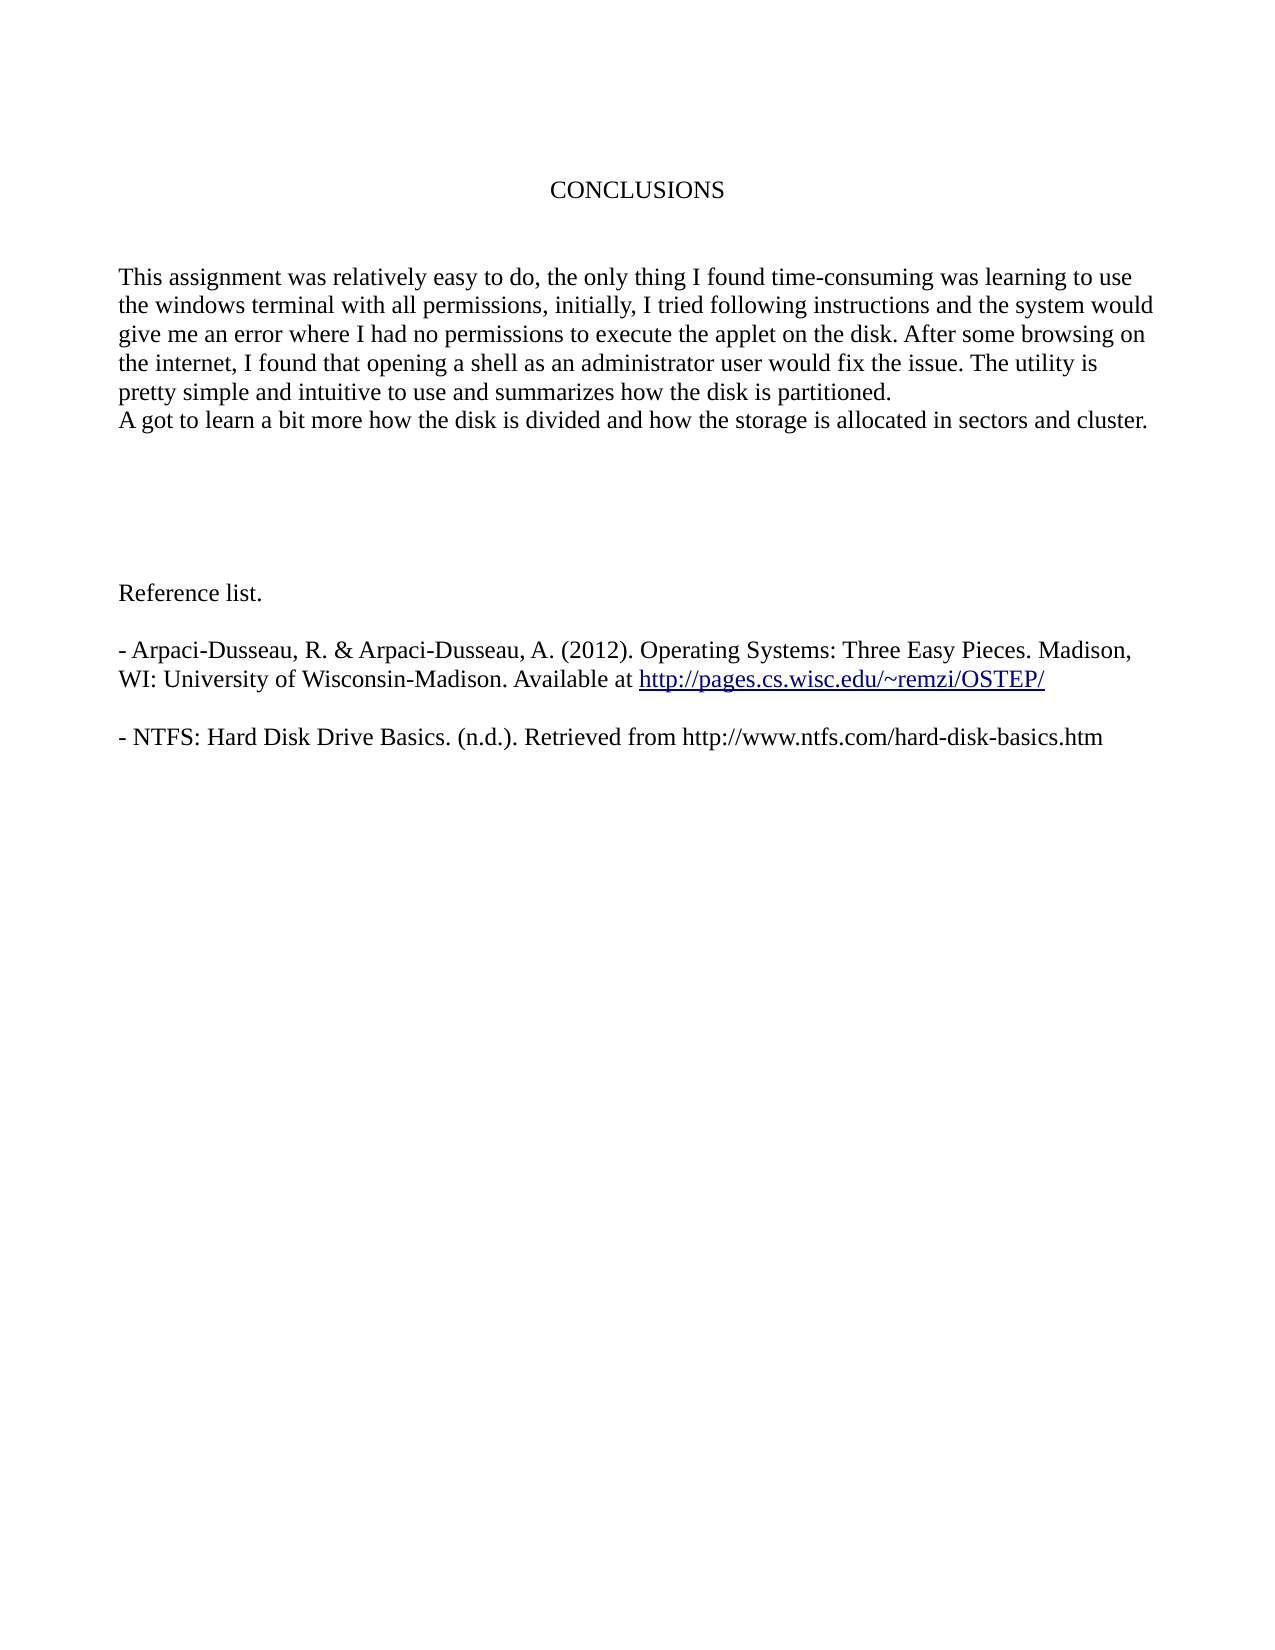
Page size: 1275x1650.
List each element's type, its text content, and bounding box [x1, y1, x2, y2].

text A got to learn a bit more how the disk is divided and how the storage is allocated in sectors and cluster. [118, 406, 1157, 434]
text CONCLUSIONS [118, 176, 1157, 204]
text - NTFS: Hard Disk Drive Basics. (n.d.). Retrieved from http://www.ntfs.com/hard-disk-basics.htm [118, 722, 1157, 751]
text This assignment was relatively easy to do, the only thing I found time-consuming was learning to use the windows terminal with all permissions, initially, I tried following instructions and the system would give me an error where I had no permissions to execute the applet on the disk. After some browsing on the internet, I found that opening a shell as an administrator user would fix the issue. The utility is pretty simple and intuitive to use and summarizes how the disk is partitioned. [118, 262, 1157, 406]
text Reference list. [118, 578, 1157, 607]
text - Arpaci-Dusseau, R. & Arpaci-Dusseau, A. (2012). Operating Systems: Three Easy Pieces. Madison, WI: University of Wisconsin-Madison. Available at http://pages.cs.wisc.edu/~remzi/OSTEP/ [118, 636, 1157, 693]
